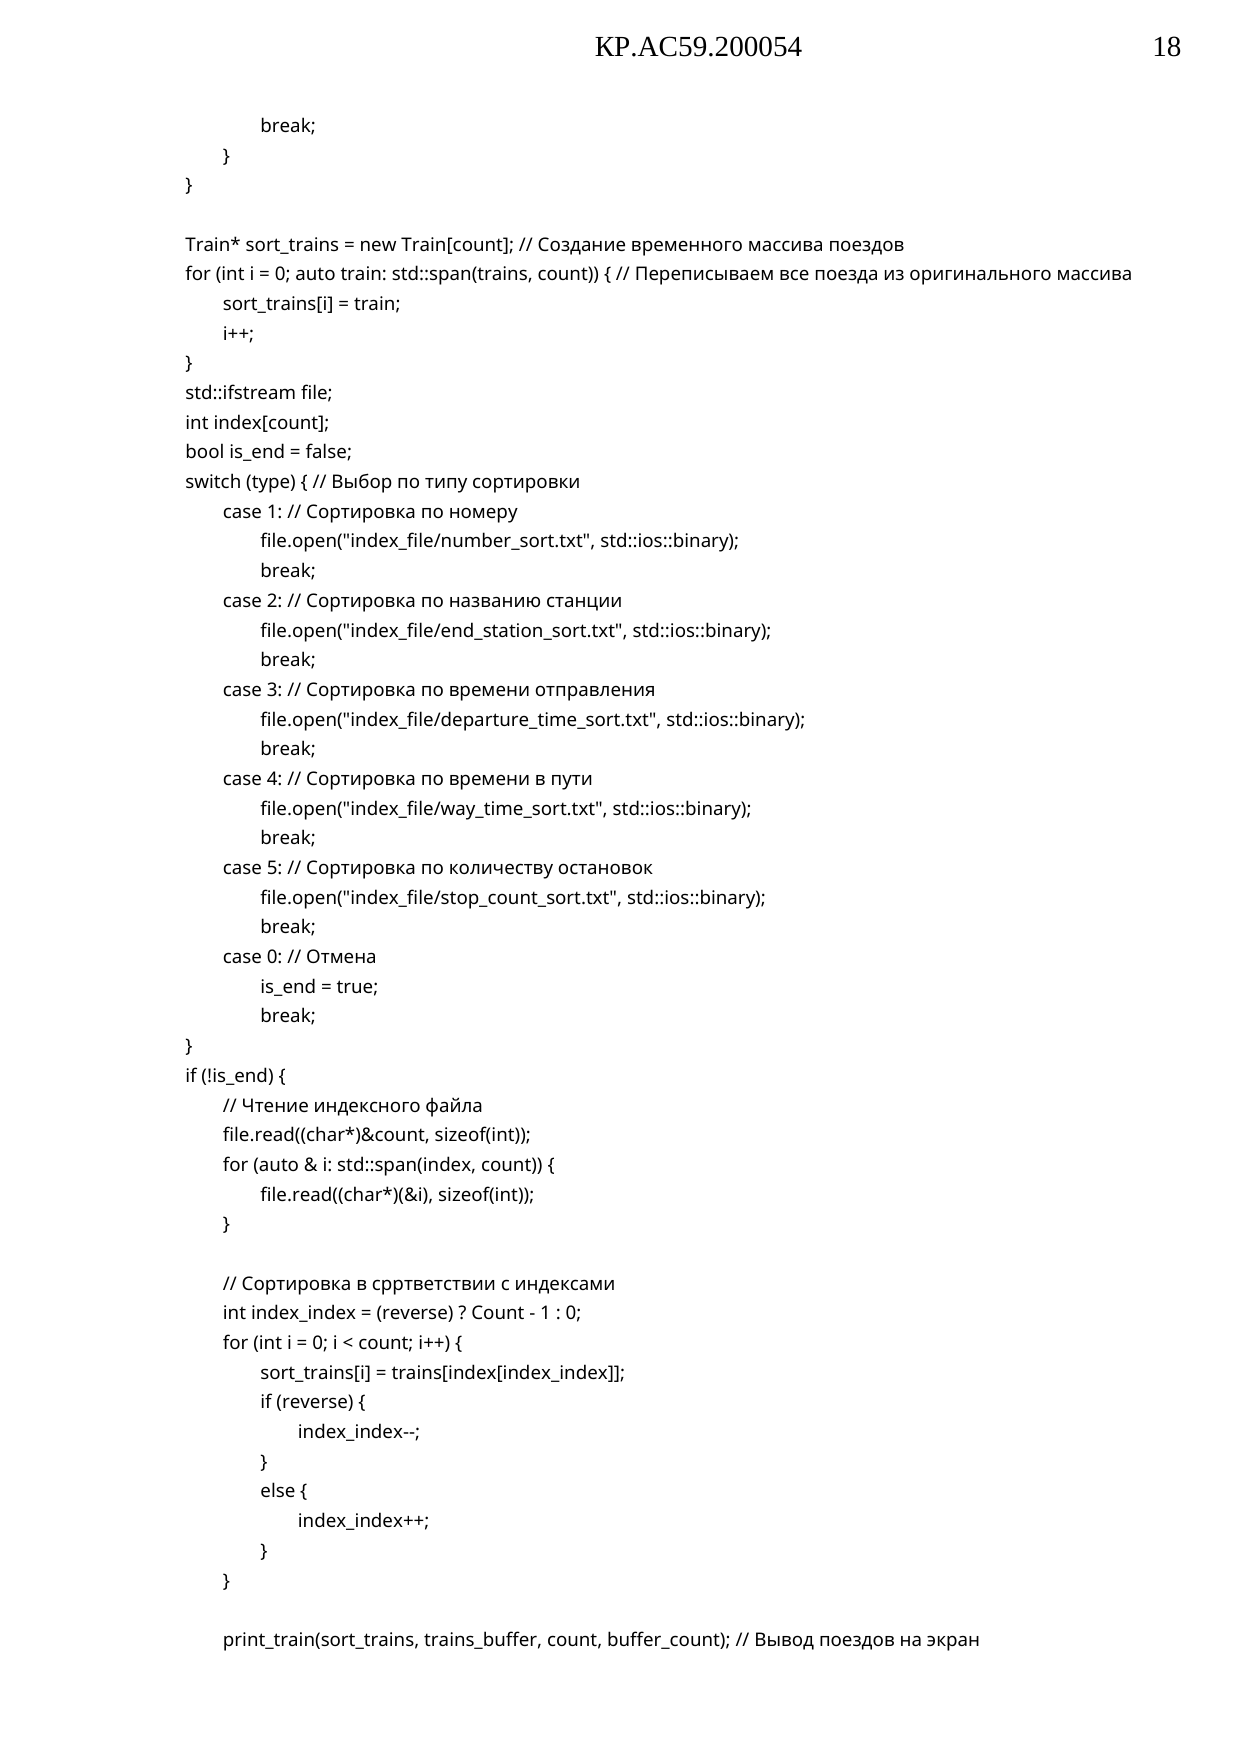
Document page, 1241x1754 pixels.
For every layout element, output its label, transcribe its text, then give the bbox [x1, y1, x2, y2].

list file.read((char*)(&i), sizeof(int)); [260, 1177, 1181, 1206]
list file.read((char*)&count, sizeof(int)); [223, 1117, 1181, 1147]
list } [260, 1444, 1181, 1474]
list for (auto & i: std::span(index, count)) { [223, 1147, 1181, 1177]
list } [185, 1028, 1181, 1058]
list if (reverse) { [260, 1384, 1181, 1414]
list file.open("index_file/number_sort.txt", std::ios::binary); [260, 524, 1181, 553]
list // Чтение индексного файла [223, 1088, 1181, 1117]
list case 1: // Сортировка по номеру [223, 494, 1181, 524]
list file.open("index_file/stop_count_sort.txt", std::ios::binary); [260, 880, 1181, 909]
list case 3: // Сортировка по времени отправления [223, 672, 1181, 702]
list if (!is_end) { [185, 1058, 1181, 1088]
list break; [260, 821, 1181, 850]
list file.open("index_file/end_station_sort.txt", std::ios::binary); [260, 613, 1181, 642]
list i++; [223, 316, 1181, 346]
list case 2: // Сортировка по названию станции [223, 583, 1181, 613]
list break; [260, 642, 1181, 672]
list int index[count]; [185, 405, 1181, 434]
list } [223, 1206, 1181, 1236]
list case 0: // Отмена [223, 939, 1181, 969]
list break; [260, 999, 1181, 1028]
list } [223, 1563, 1181, 1592]
list else { [260, 1474, 1181, 1503]
list break; [260, 731, 1181, 761]
list for (int i = 0; auto train: std::span(trains, count)) { // Переписываем все поезда из оригинального массива [185, 256, 1181, 286]
list std::ifstream file; [185, 375, 1181, 405]
list break; [260, 909, 1181, 939]
list break; [260, 108, 1181, 138]
list Train* sort_trains = new Train[count]; // Создание временного массива поездов [185, 227, 1181, 256]
list } [260, 1533, 1181, 1563]
list } [223, 138, 1181, 167]
list sort_trains[i] = train; [223, 286, 1181, 316]
list case 4: // Сортировка по времени в пути [223, 761, 1181, 791]
list break; [260, 553, 1181, 583]
list file.open("index_file/way_time_sort.txt", std::ios::binary); [260, 791, 1181, 821]
list file.open("index_file/departure_time_sort.txt", std::ios::binary); [260, 702, 1181, 731]
list } [185, 346, 1181, 375]
list sort_trains[i] = trains[index[index_index]]; [260, 1355, 1181, 1384]
list print_train(sort_trains, trains_buffer, count, buffer_count); // Вывод поездов на экран [223, 1622, 1181, 1652]
list bool is_end = false; [185, 434, 1181, 464]
list index_index--; [298, 1414, 1181, 1444]
list for (int i = 0; i < count; i++) { [223, 1325, 1181, 1355]
list is_end = true; [260, 969, 1181, 999]
list switch (type) { // Выбор по типу сортировки [185, 464, 1181, 494]
list case 5: // Сортировка по количеству остановок [223, 850, 1181, 880]
list } [185, 167, 1181, 197]
list index_index++; [298, 1503, 1181, 1533]
list int index_index = (reverse) ? Count - 1 : 0; [223, 1296, 1181, 1325]
list // Сортировка в срртветствии с индексами [223, 1266, 1181, 1296]
